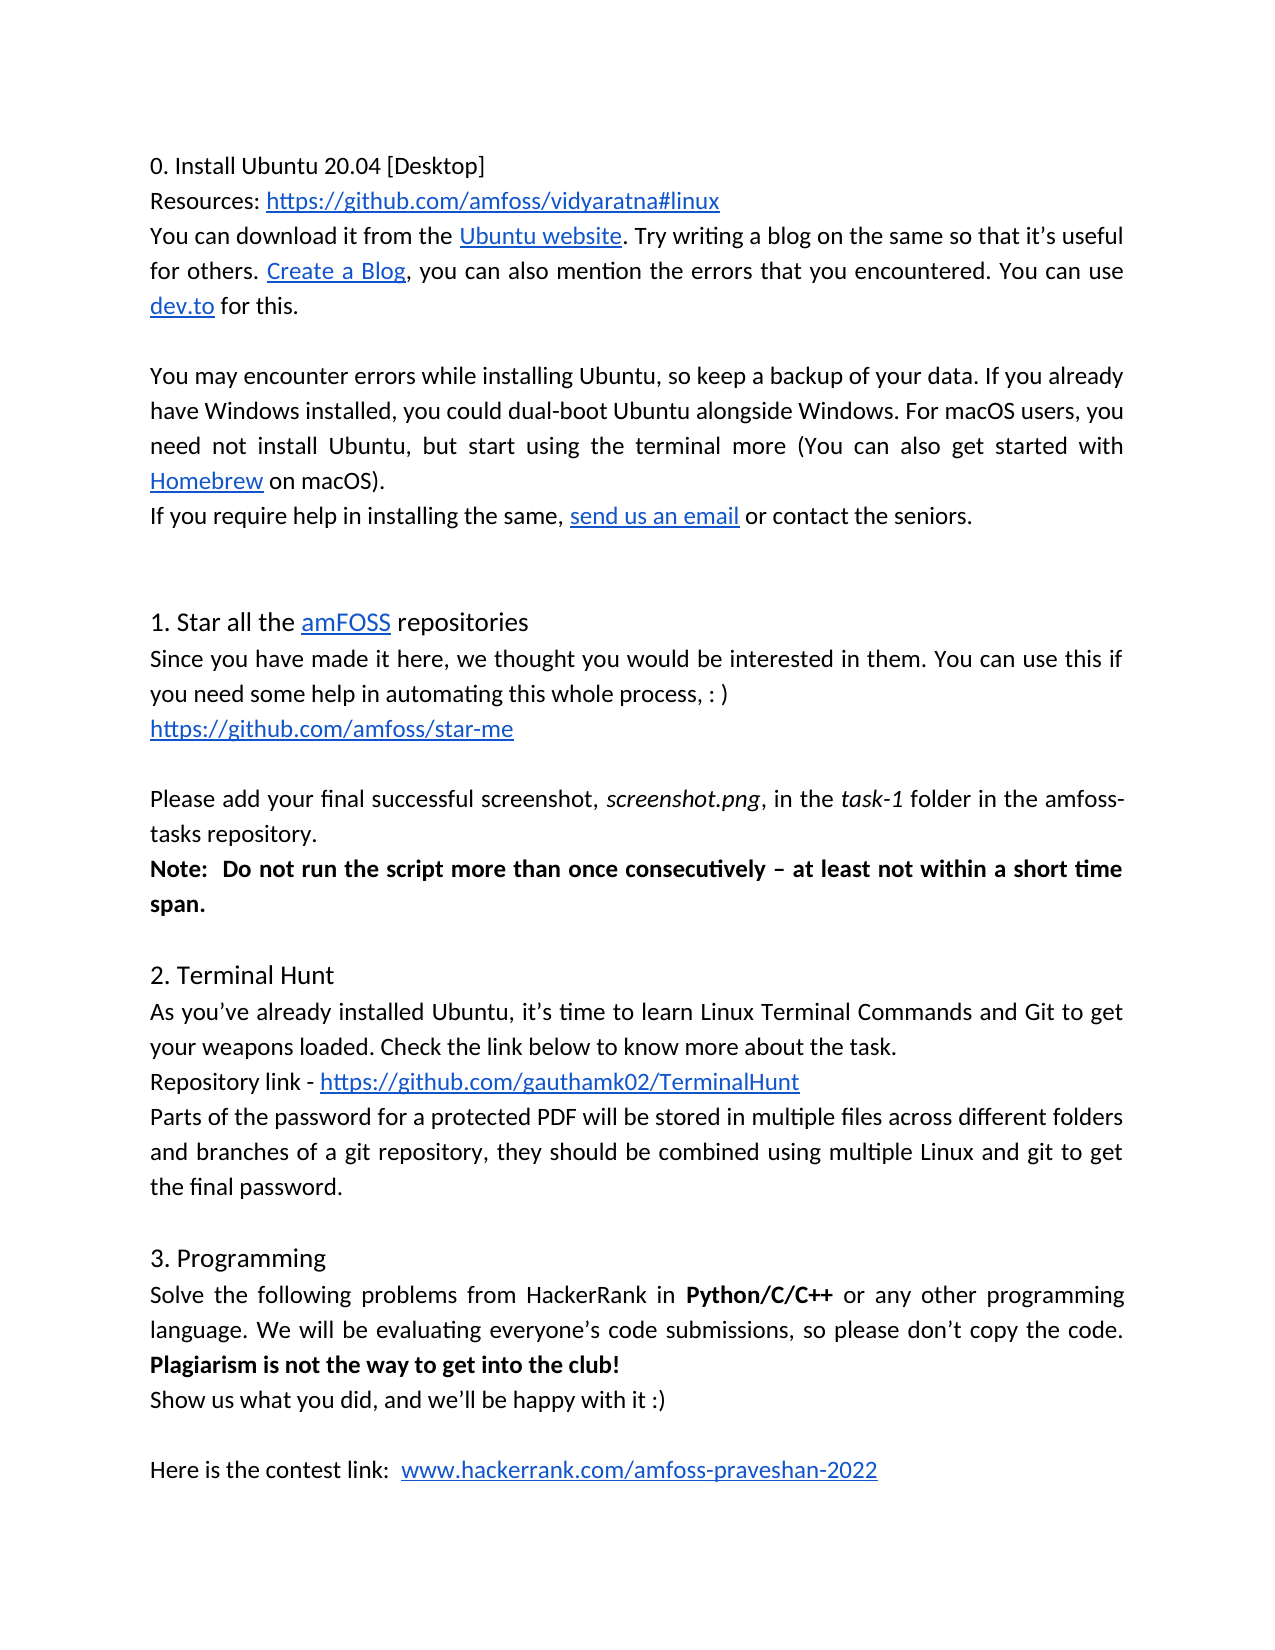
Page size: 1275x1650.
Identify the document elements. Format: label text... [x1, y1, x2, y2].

text 0. Install Ubuntu 20.04 [Desktop] [150, 150, 1125, 181]
text Resources: https://github.com/amfoss/vidyaratna#linux [150, 185, 1125, 216]
text https://github.com/amfoss/star-me [150, 713, 1125, 743]
text 1. Star all the amFOSS repositories [150, 605, 1125, 638]
text Please add your final successful screenshot, screenshot.png, in the task-1 folder in the amfoss-tasks repository. [150, 783, 1125, 848]
text Repository link - https://github.com/gauthamk02/TerminalHunt [150, 1066, 1125, 1096]
text You can download it from the Ubuntu website. Try writing a blog on the same so that it’s useful for others. Create a Blog, you can also mention the errors that you encountered. You can use dev.to for this. [150, 220, 1125, 321]
text Show us what you did, and we’ll be happy with it :) [150, 1384, 1125, 1414]
text Here is the contest link: www.hackerrank.com/amfoss-praveshan-2022 [150, 1454, 1125, 1484]
text As you’ve already installed Ubuntu, it’s time to learn Linux Terminal Commands and Git to get your weapons loaded. Check the link below to know more about the task. [150, 996, 1125, 1061]
text If you require help in installing the same, send us an email or contact the seniors. [150, 500, 1125, 531]
text Note: Do not run the script more than once consecutively – at least not within a short time span. [150, 853, 1125, 918]
text Solve the following problems from HackerRank in Python/C/C++ or any other programming language. We will be evaluating everyone’s code submissions, so please don’t copy the code. Plagiarism is not the way to get into the club! [150, 1279, 1125, 1379]
text Since you have made it here, we thought you would be interested in them. You can use this if you need some help in automating this whole process, : ) [150, 643, 1125, 708]
text Parts of the password for a protected PDF will be stored in multiple files across different folders and branches of a git repository, they should be combined using multiple Linux and git to get the final password. [150, 1101, 1125, 1201]
text You may encounter errors while installing Ubuntu, so keep a backup of your data. If you already have Windows installed, you could dual-boot Ubuntu alongside Windows. For macOS users, you need not install Ubuntu, but start using the terminal more (You can also get started with Homebrew on macOS). [150, 360, 1125, 496]
text 3. Programming [150, 1241, 1125, 1274]
text 2. Terminal Hunt [150, 958, 1125, 991]
